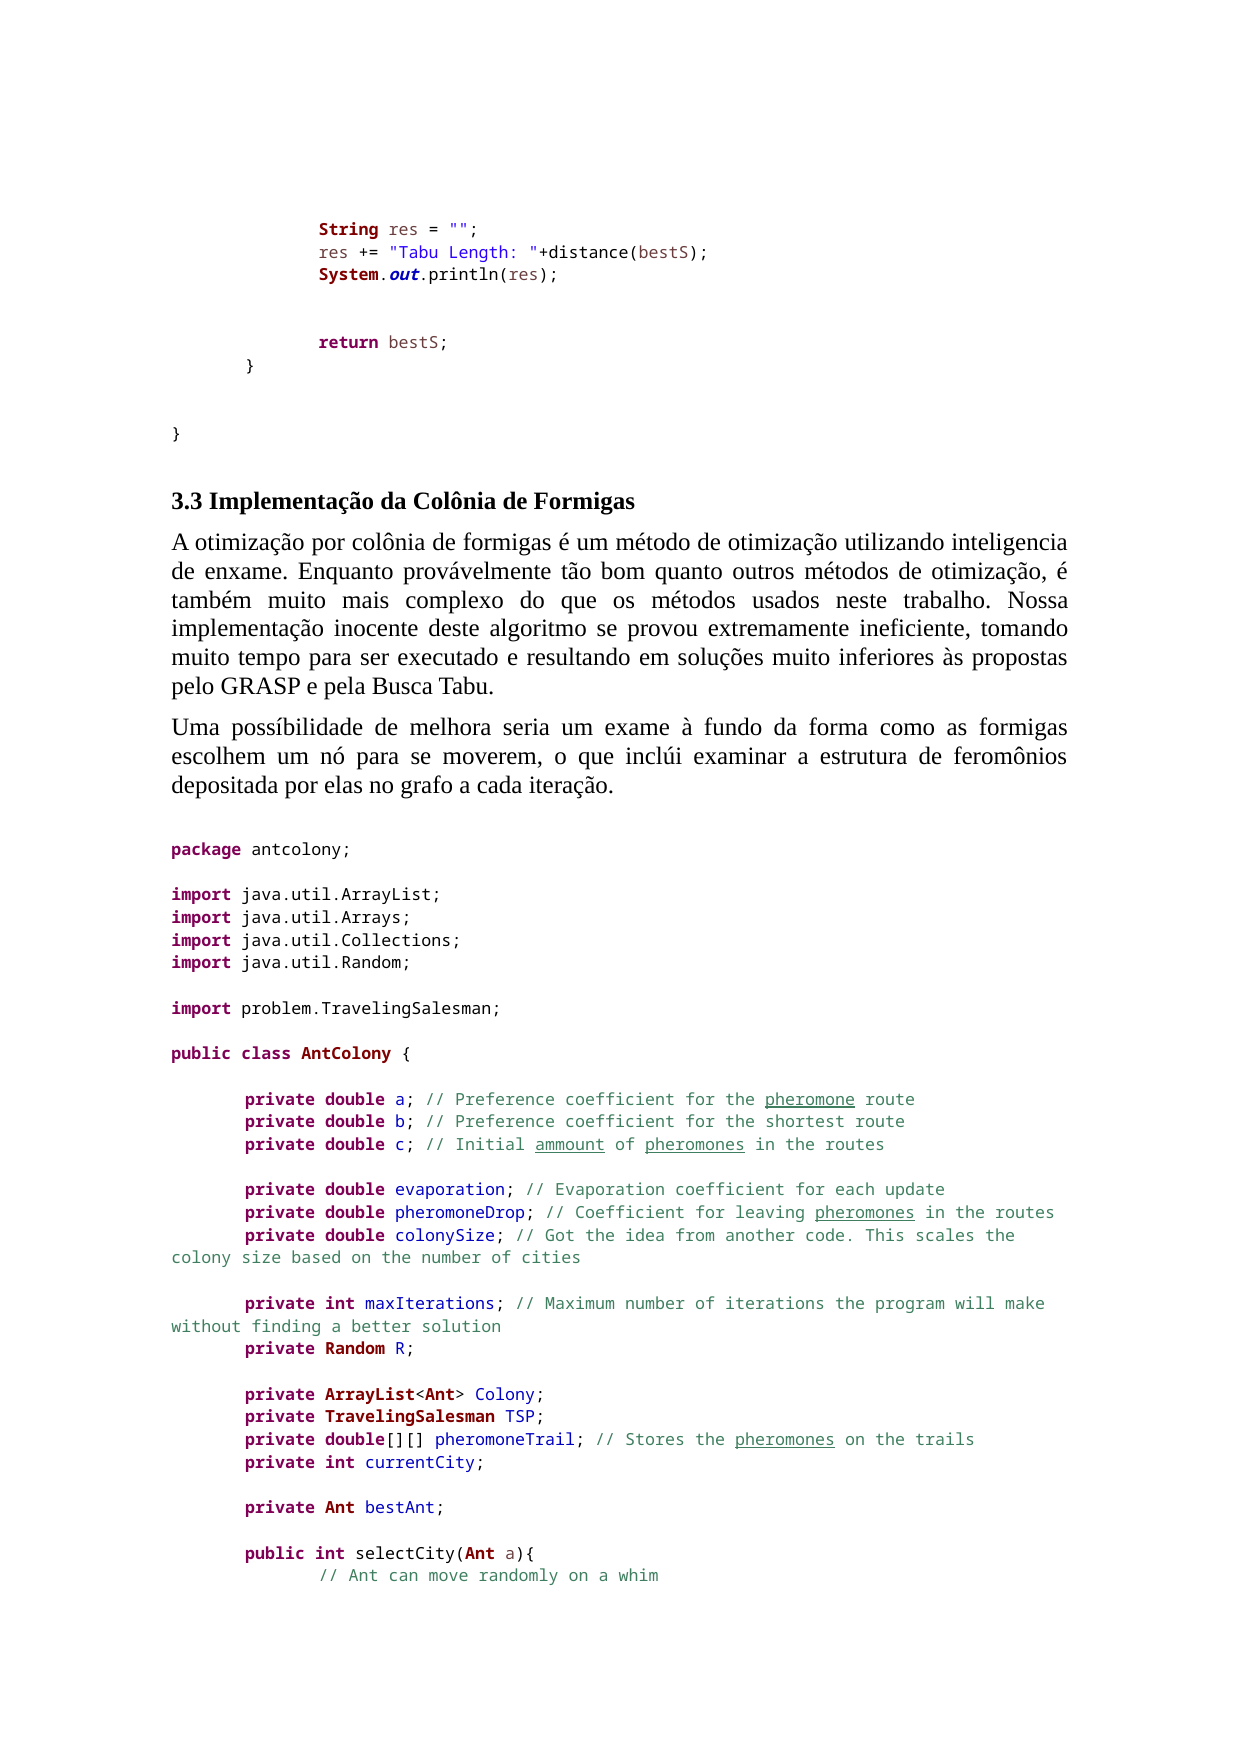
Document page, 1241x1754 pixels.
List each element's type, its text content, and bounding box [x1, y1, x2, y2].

text private double b; // Preference coefficient for the shortest route [171, 1110, 1069, 1132]
text private TravelingSalesman TSP; [171, 1405, 1069, 1428]
text public class AntColony { [171, 1042, 1069, 1064]
text res += "Tabu Length: "+distance(bestS); [171, 240, 1069, 263]
text String res = ""; [171, 218, 1069, 240]
text private int currentCity; [171, 1450, 1069, 1473]
text private double a; // Preference coefficient for the pheromone route [171, 1087, 1069, 1110]
text import java.util.Random; [171, 951, 1069, 973]
text import java.util.Collections; [171, 928, 1069, 951]
text } [171, 422, 1069, 445]
text import problem.TravelingSalesman; [171, 996, 1069, 1019]
text private double evaporation; // Evaporation coefficient for each update [171, 1178, 1069, 1201]
text public int selectCity(Ant a){ [171, 1541, 1069, 1564]
text package antcolony; [171, 837, 1069, 860]
text import java.util.ArrayList; [171, 883, 1069, 905]
text private double pheromoneDrop; // Coefficient for leaving pheromones in the routes [171, 1201, 1069, 1223]
text Uma possíbilidade de melhora seria um exame à fundo da forma como as formigas escolhem um nó para se moverem, o que inclúi examinar a estrutura de feromônios depositada por elas no grafo a cada iteração. [171, 712, 1069, 798]
text private int maxIterations; // Maximum number of iterations the program will make without finding a better solution [171, 1291, 1069, 1337]
text import java.util.Arrays; [171, 905, 1069, 928]
text private double[][] pheromoneTrail; // Stores the pheromones on the trails [171, 1428, 1069, 1450]
text 3.3 Implementação da Colônia de Formigas [171, 486, 1069, 515]
text private ArrayList<Ant> Colony; [171, 1382, 1069, 1405]
text A otimização por colônia de formigas é um método de otimização utilizando inteligencia de enxame. Enquanto provávelmente tão bom quanto outros métodos de otimização, é também muito mais complexo do que os métodos usados neste trabalho. Nossa implementação inocente deste algoritmo se provou extremamente ineficiente, tomando muito tempo para ser executado e resultando em soluções muito inferiores às propostas pelo GRASP e pela Busca Tabu. [171, 527, 1069, 700]
text return bestS; [171, 331, 1069, 354]
text private double c; // Initial ammount of pheromones in the routes [171, 1132, 1069, 1155]
text // Ant can move randomly on a whim [171, 1564, 1069, 1587]
text } [171, 354, 1069, 377]
text private Random R; [171, 1337, 1069, 1359]
text System.out.println(res); [171, 263, 1069, 286]
text private double colonySize; // Got the idea from another code. This scales the colony size based on the number of cities [171, 1223, 1069, 1269]
text private Ant bestAnt; [171, 1496, 1069, 1518]
